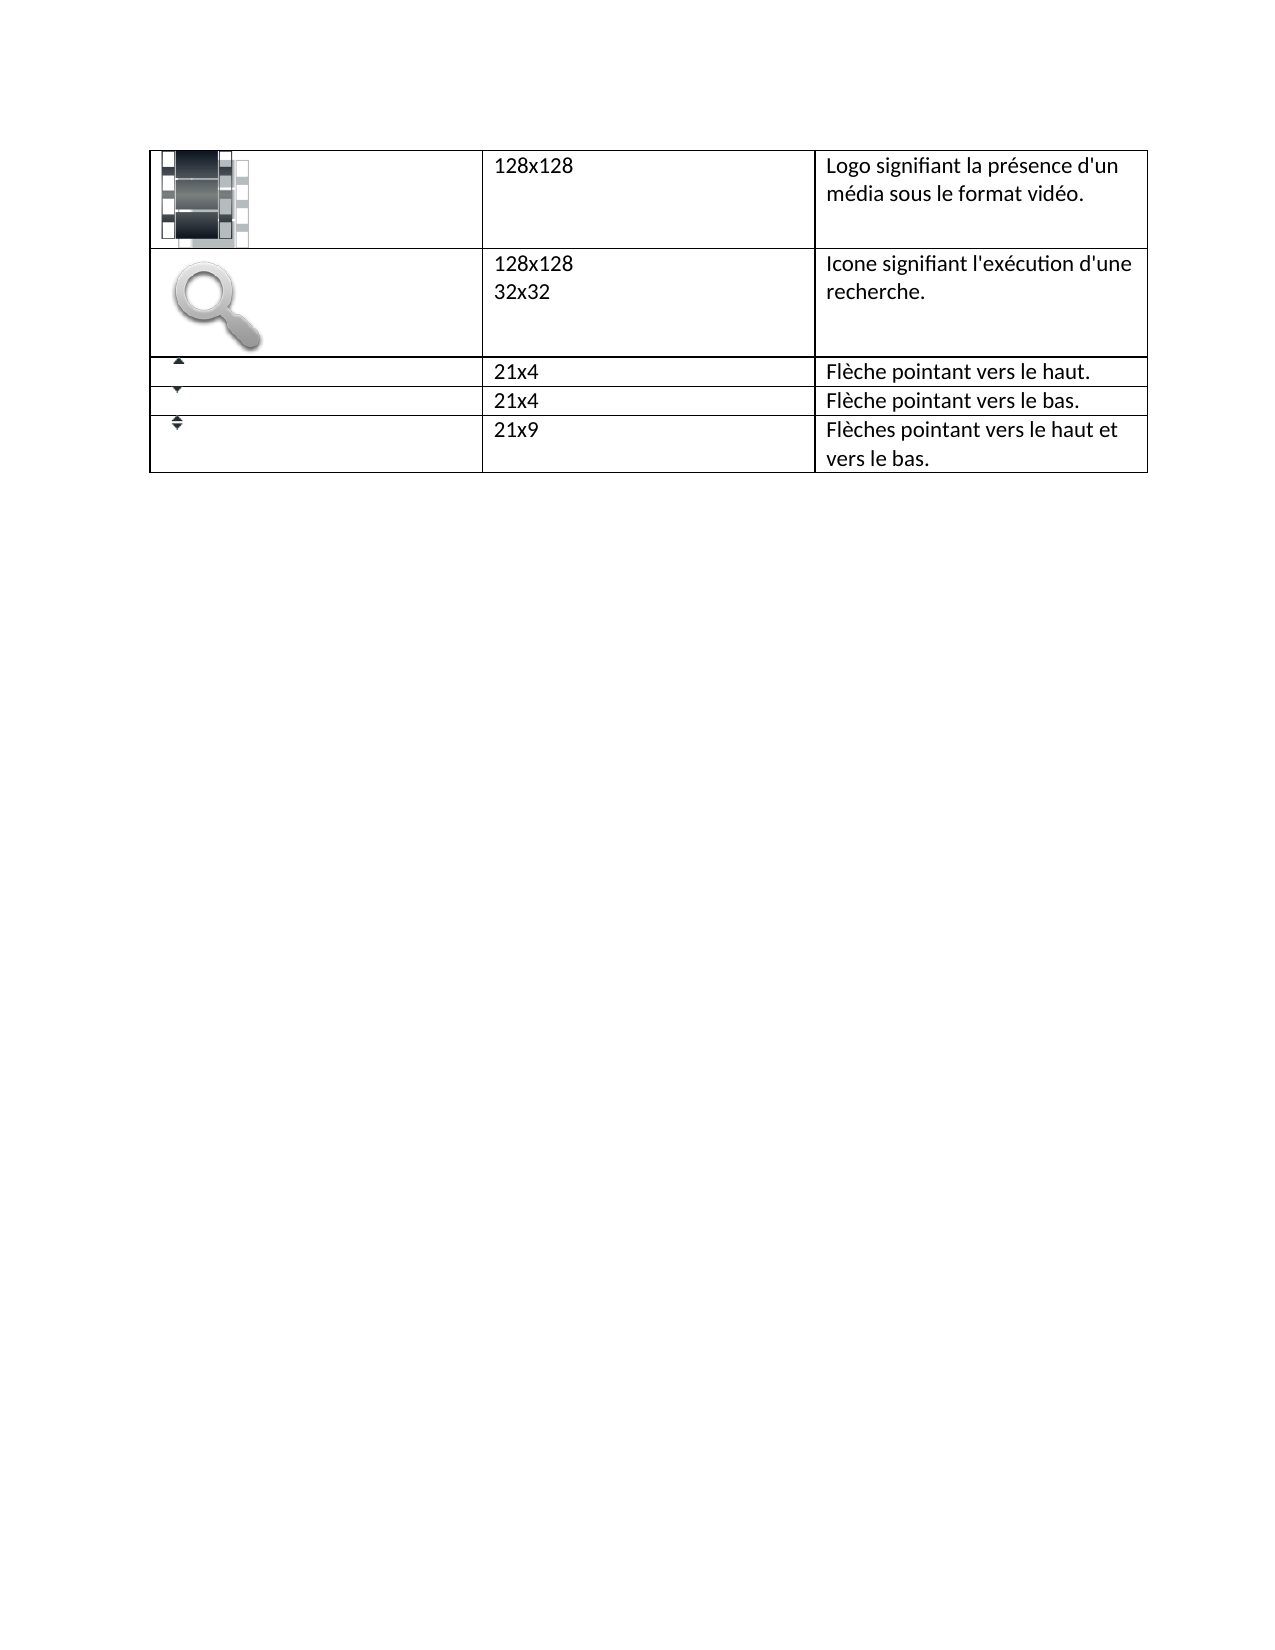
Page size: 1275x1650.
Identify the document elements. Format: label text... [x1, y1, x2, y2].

table_cell Flèches pointant vers le haut et vers le bas. [816, 416, 1147, 472]
table_cell [163, 199, 174, 214]
table_cell 21x4 [483, 358, 814, 386]
table_cell 21x4 [483, 387, 814, 414]
table_cell [233, 151, 482, 248]
table_cell Icone signifiant l'exécution d'une recherche. [816, 249, 1147, 356]
table_cell [237, 161, 247, 176]
table_cell Logo signifiant la présence d'un média sous le format vidéo. [816, 151, 1147, 248]
table_cell [237, 209, 247, 223]
table_cell [151, 151, 178, 248]
table_cell [151, 387, 482, 414]
table_cell [151, 416, 482, 472]
table_cell [151, 358, 482, 386]
table_cell Flèche pointant vers le haut. [816, 358, 1147, 386]
table_cell [163, 176, 174, 190]
table_cell Flèche pointant vers le bas. [816, 387, 1147, 414]
table_cell [220, 152, 231, 160]
table_cell [151, 249, 482, 356]
table_cell [180, 239, 190, 247]
table_cell [237, 232, 247, 247]
table_cell [163, 223, 174, 238]
table_cell [163, 152, 174, 166]
table_cell [237, 185, 247, 199]
table_cell 21x9 [483, 416, 814, 472]
table_cell 128x128 [483, 151, 814, 248]
table_cell 128x128 32x32 [483, 249, 814, 356]
